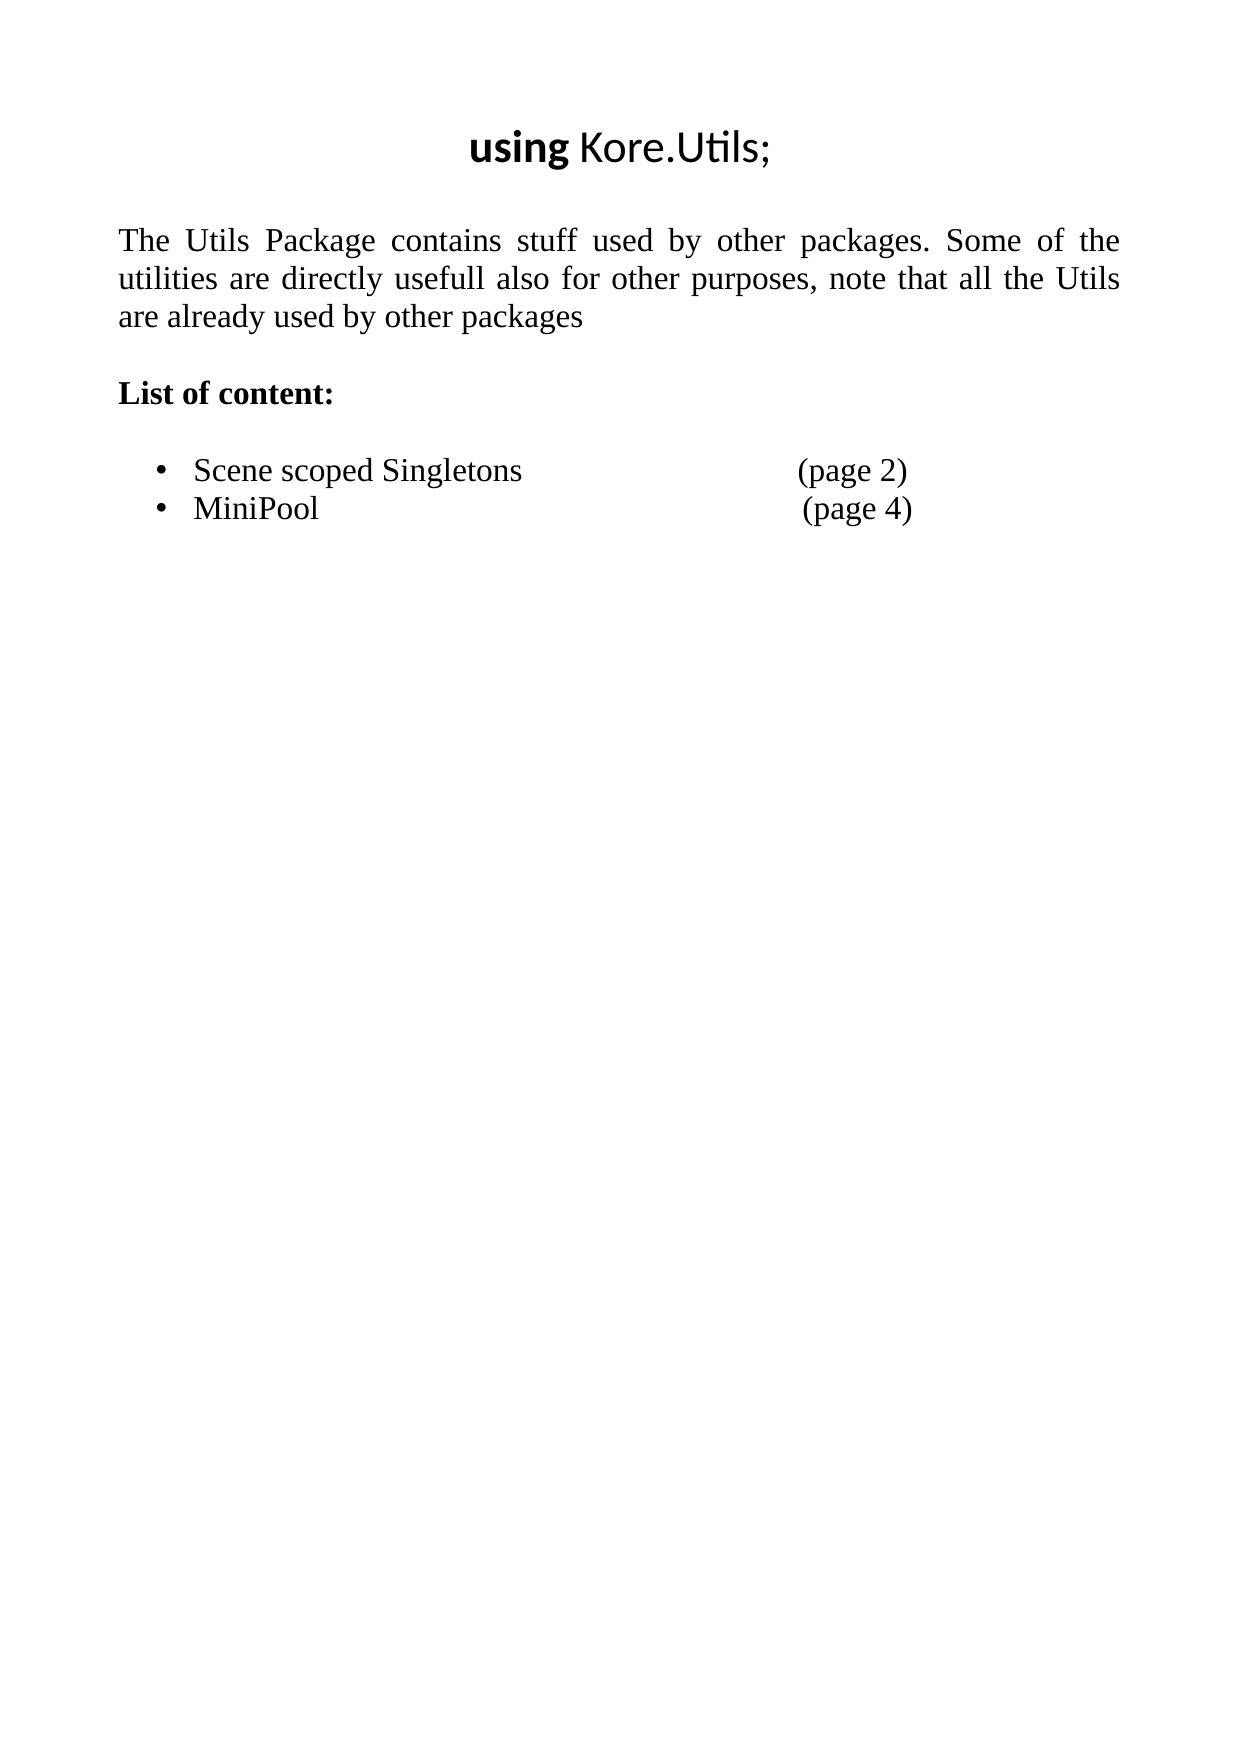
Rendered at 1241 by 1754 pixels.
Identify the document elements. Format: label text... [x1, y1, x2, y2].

text using Kore.Utils; [118, 118, 1122, 174]
text List of content: [118, 373, 1122, 412]
list Scene scoped Singletons (page 2) [156, 450, 1122, 488]
text The Utils Package contains stuff used by other packages. Some of the utilities are directly usefull also for other purposes, note that all the Utils are already used by other packages [118, 220, 1122, 335]
list MiniPool (page 4) [156, 488, 1122, 527]
